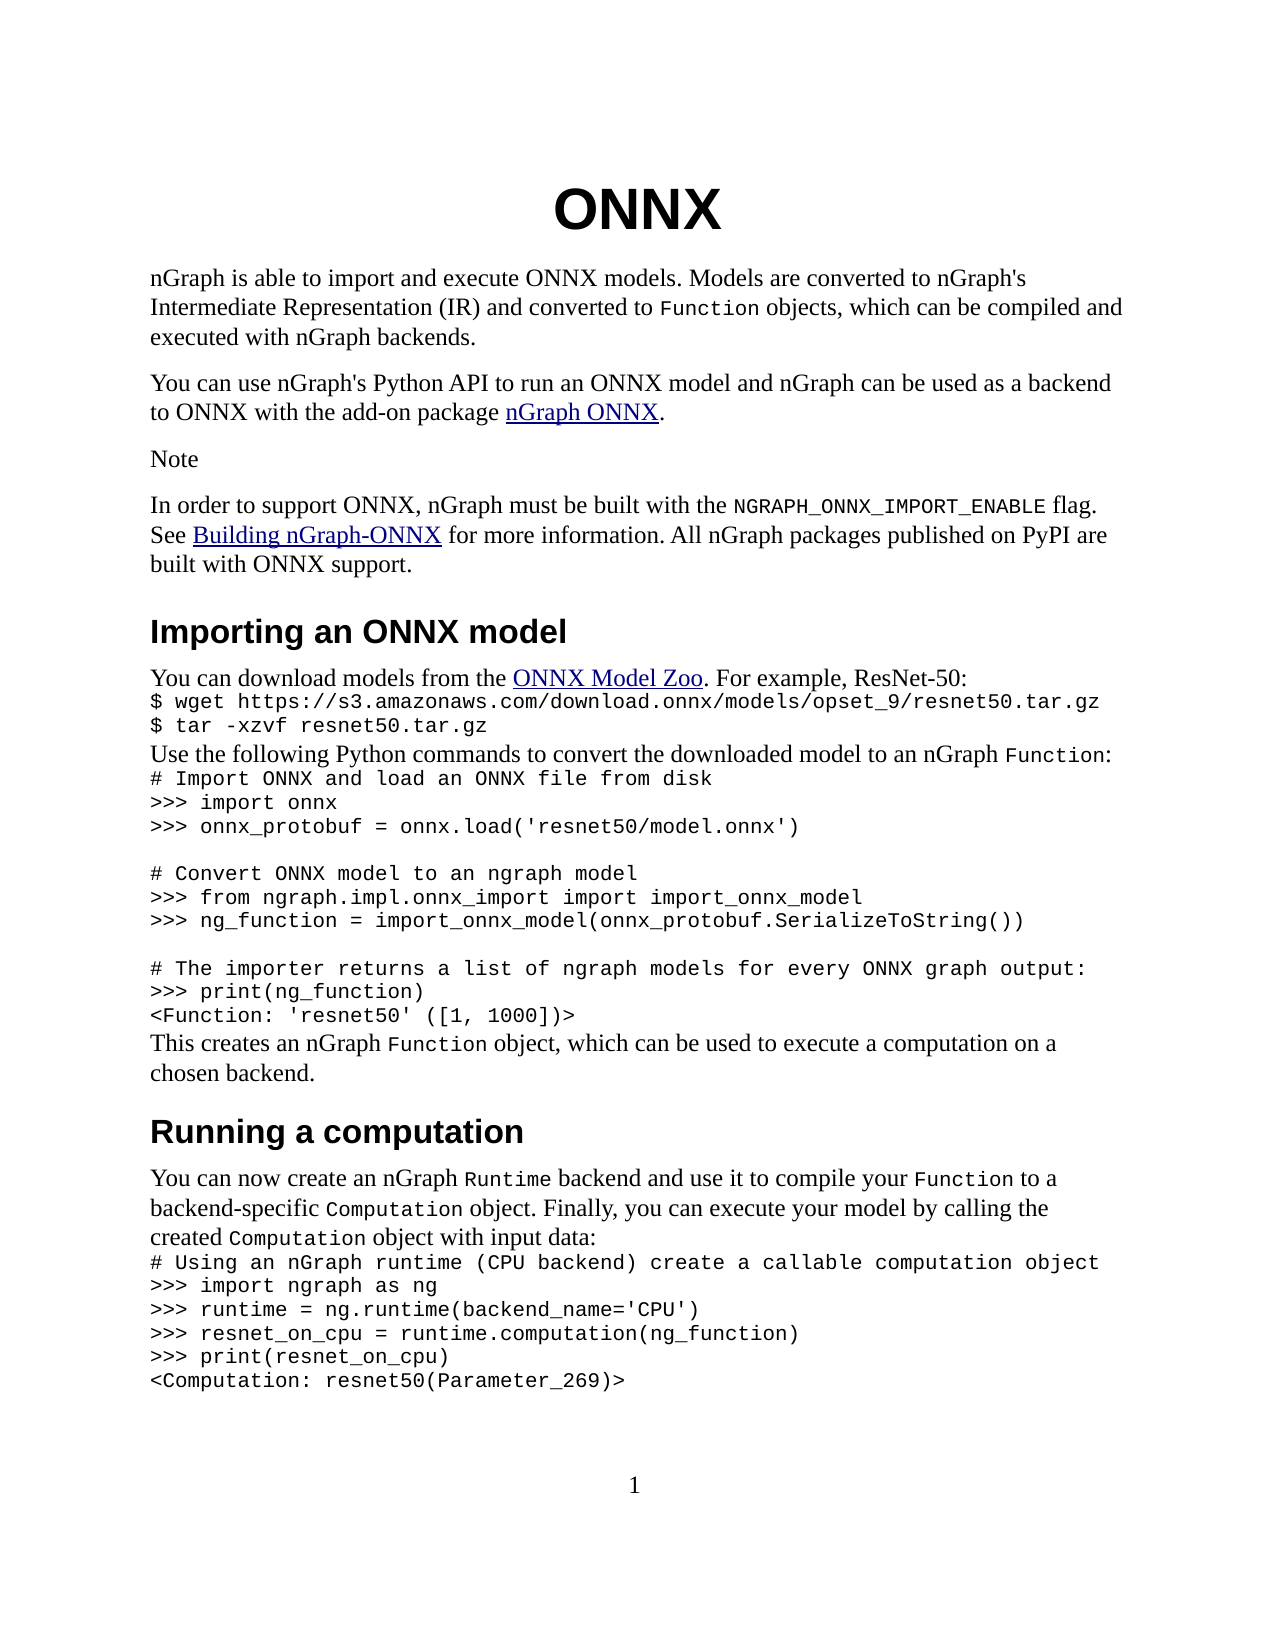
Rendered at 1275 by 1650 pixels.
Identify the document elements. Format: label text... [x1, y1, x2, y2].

text >>> resnet_on_cpu = runtime.computation(ng_function) [150, 1323, 1125, 1346]
subtitle Running a computation [150, 1112, 1125, 1151]
text You can download models from the ONNX Model Zoo. For example, ResNet-50: [150, 663, 1125, 692]
text >>> runtime = ng.runtime(backend_name='CPU') [150, 1299, 1125, 1323]
text <Function: 'resnet50' ([1, 1000])> [150, 1005, 1125, 1028]
text # Convert ONNX model to an ngraph model [150, 863, 1125, 887]
text Note [150, 444, 1125, 473]
subtitle Importing an ONNX model [150, 612, 1125, 650]
title ONNX [150, 175, 1125, 242]
text # The importer returns a list of ngraph models for every ONNX graph output: [150, 958, 1125, 981]
text >>> onnx_protobuf = onnx.load('resnet50/model.onnx') [150, 816, 1125, 839]
text >>> from ngraph.impl.onnx_import import import_onnx_model [150, 887, 1125, 910]
text $ tar -xzvf resnet50.tar.gz [150, 715, 1125, 739]
text <Computation: resnet50(Parameter_269)> [150, 1370, 1125, 1394]
text >>> ng_function = import_onnx_model(onnx_protobuf.SerializeToString()) [150, 910, 1125, 934]
text You can use nGraph's Python API to run an ONNX model and nGraph can be used as a backend to ONNX with the add-on package nGraph ONNX. [150, 368, 1125, 426]
text >>> print(resnet_on_cpu) [150, 1346, 1125, 1370]
text This creates an nGraph Function object, which can be used to execute a computation on a chosen backend. [150, 1028, 1125, 1087]
text # Using an nGraph runtime (CPU backend) create a callable computation object [150, 1252, 1125, 1275]
text Use the following Python commands to convert the downloaded model to an nGraph Function: [150, 739, 1125, 768]
text In order to support ONNX, nGraph must be built with the NGRAPH_ONNX_IMPORT_ENABLE flag. See Building nGraph-ONNX for more information. All nGraph packages published on PyPI are built with ONNX support. [150, 491, 1125, 578]
text nGraph is able to import and execute ONNX models. Models are converted to nGraph's Intermediate Representation (IR) and converted to Function objects, which can be compiled and executed with nGraph backends. [150, 263, 1125, 351]
text >>> import ngraph as ng [150, 1275, 1125, 1299]
text # Import ONNX and load an ONNX file from disk [150, 768, 1125, 792]
text $ wget https://s3.amazonaws.com/download.onnx/models/opset_9/resnet50.tar.gz [150, 692, 1125, 715]
text You can now create an nGraph Runtime backend and use it to compile your Function to a backend-specific Computation object. Finally, you can execute your model by calling the created Computation object with input data: [150, 1163, 1125, 1252]
text >>> import onnx [150, 792, 1125, 816]
text >>> print(ng_function) [150, 981, 1125, 1005]
